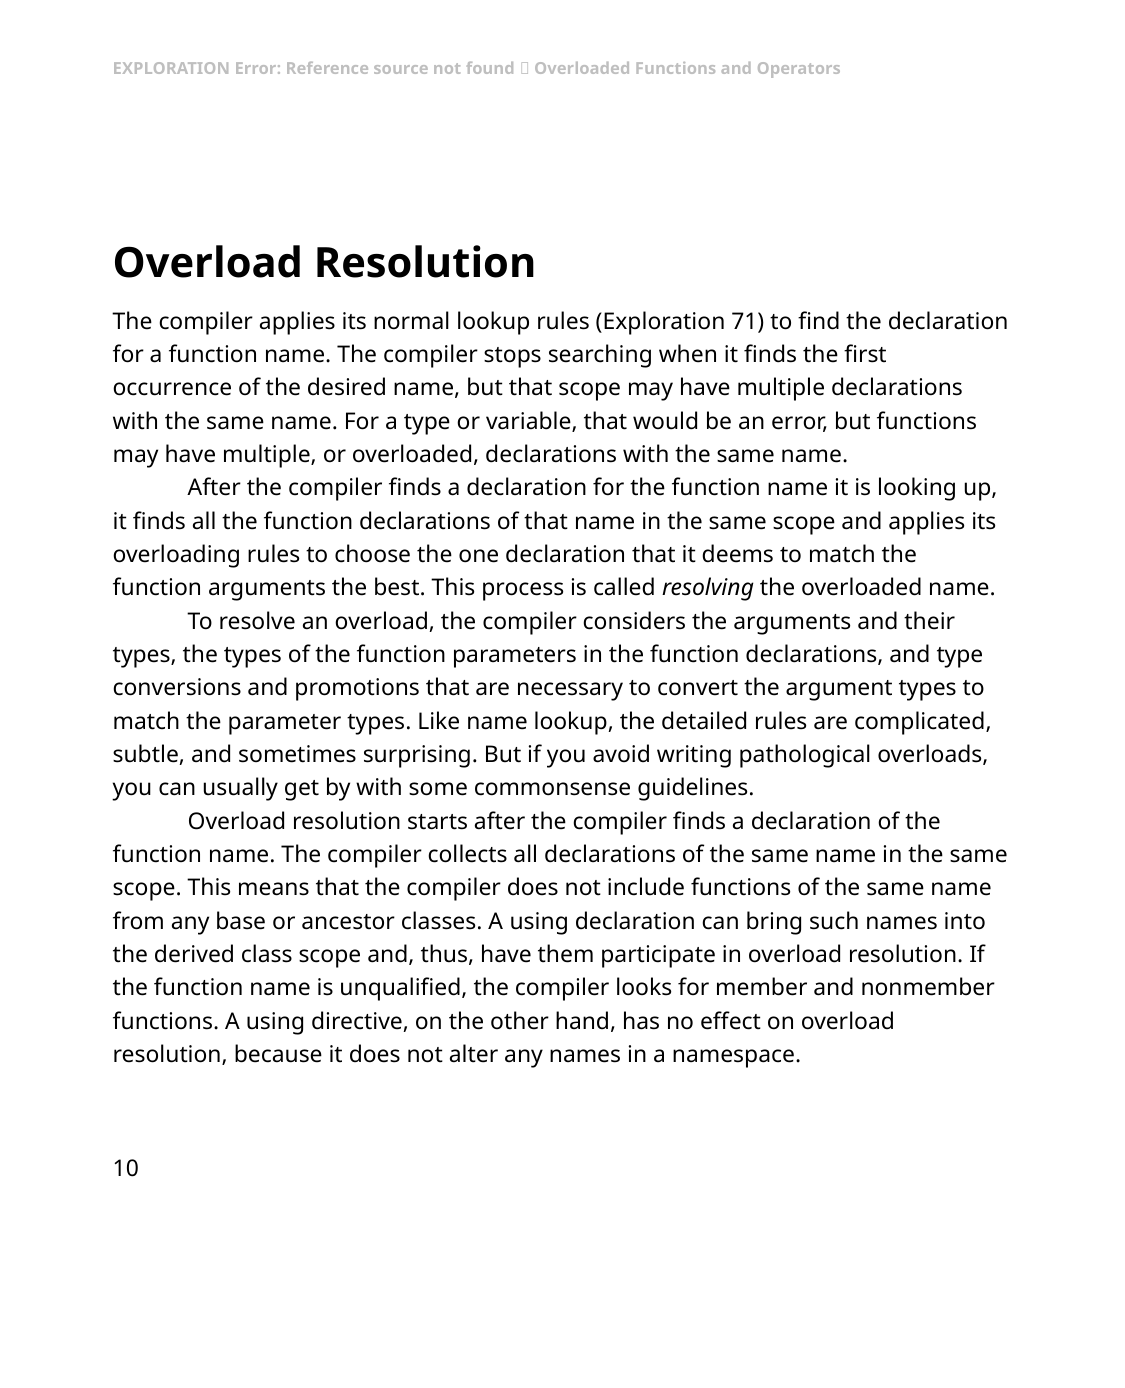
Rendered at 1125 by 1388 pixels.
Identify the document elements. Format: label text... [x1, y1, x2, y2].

text After the compiler finds a declaration for the function name it is looking up, it finds all the function declarations of that name in the same scope and applies its overloading rules to choose the one declaration that it deems to match the function arguments the best. This process is called resolving the overloaded name. [112, 469, 1012, 603]
text To resolve an overload, the compiler considers the arguments and their types, the types of the function parameters in the function declarations, and type conversions and promotions that are necessary to convert the argument types to match the parameter types. Like name lookup, the detailed rules are complicated, subtle, and sometimes surprising. But if you avoid writing pathological overloads, you can usually get by with some commonsense guidelines. [112, 603, 1012, 803]
text Overload resolution starts after the compiler finds a declaration of the function name. The compiler collects all declarations of the same name in the same scope. This means that the compiler does not include functions of the same name from any base or ancestor classes. A using declaration can bring such names into the derived class scope and, thus, have them participate in overload resolution. If the function name is unqualified, the compiler looks for member and nonmember functions. A using directive, on the other hand, has no effect on overload resolution, because it does not alter any names in a namespace. [112, 803, 1012, 1069]
text The compiler applies its normal lookup rules (Exploration 71) to find the declaration for a function name. The compiler stops searching when it finds the first occurrence of the desired name, but that scope may have multiple declarations with the same name. For a type or variable, that would be an error, but functions may have multiple, or overloaded, declarations with the same name. [112, 303, 1012, 469]
subtitle Overload Resolution [112, 233, 1012, 290]
